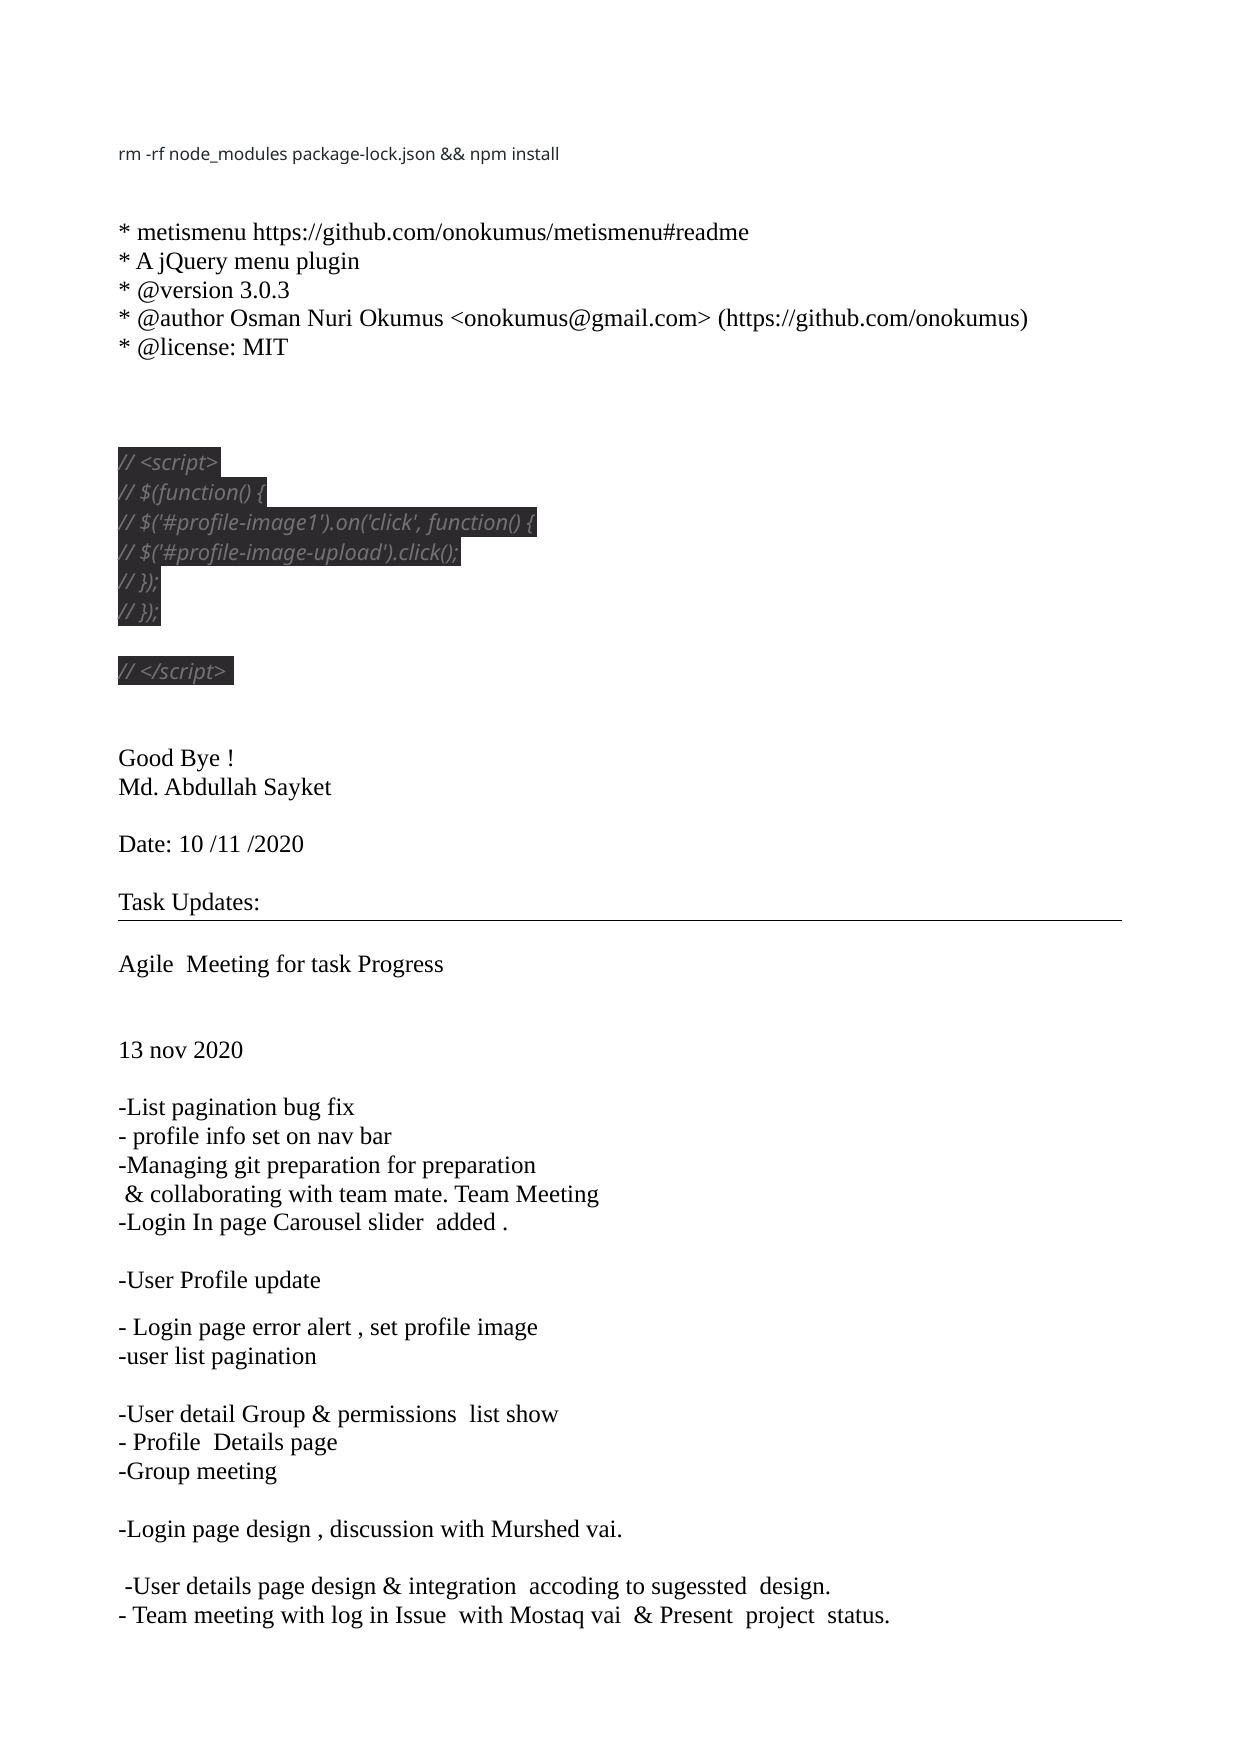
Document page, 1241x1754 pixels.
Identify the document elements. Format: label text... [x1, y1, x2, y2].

text - Profile Details page [118, 1427, 1122, 1456]
text -Login In page Carousel slider added . [118, 1207, 1122, 1236]
text // $('#profile-image1').on('click', function() { [118, 507, 1122, 537]
text rm -rf node_modules package-lock.json && npm install [118, 142, 1122, 165]
text -User Profile update ­ [118, 1265, 1122, 1294]
text // }); [118, 566, 1122, 596]
text * @version 3.0.3 [118, 275, 1122, 303]
text -User detail Group & permissions list show [118, 1399, 1122, 1427]
text Good Bye ! [118, 743, 1122, 772]
text Task Updates: [118, 887, 1122, 920]
text -user list pagination [118, 1341, 1122, 1370]
text -Login page design , discussion with Murshed vai. [118, 1514, 1122, 1542]
text // </script> [118, 656, 1122, 685]
text & collaborating with team mate. Team Meeting [118, 1179, 1122, 1207]
text * @license: MIT [118, 332, 1122, 361]
text -Managing git preparation for preparation [118, 1150, 1122, 1179]
text * @author Osman Nuri Okumus <onokumus@gmail.com> (https://github.com/onokumus) [118, 303, 1122, 332]
text // <script> [118, 447, 1122, 477]
text -User details page design & integration accoding to sugessted design. [118, 1571, 1122, 1600]
text // $('#profile-image-upload').click(); [118, 537, 1122, 566]
text - profile info set on nav bar [118, 1121, 1122, 1150]
text Date: 10 /11 /2020 [118, 829, 1122, 858]
text 13 nov 2020 [118, 1035, 1122, 1064]
text // }); [118, 596, 1122, 626]
text - Login page error alert , set profile image [118, 1312, 1122, 1341]
text - Team meeting with log in Issue with Mostaq vai & Present project status. [118, 1600, 1122, 1629]
text Md. Abdullah Sayket [118, 772, 1122, 800]
text -List pagination bug fix [118, 1092, 1122, 1121]
text // $(function() { [118, 477, 1122, 507]
text * A jQuery menu plugin [118, 246, 1122, 275]
text Agile Meeting for task Progress [118, 949, 1122, 977]
text * metismenu https://github.com/onokumus/metismenu#readme [118, 217, 1122, 246]
text -Group meeting [118, 1456, 1122, 1485]
